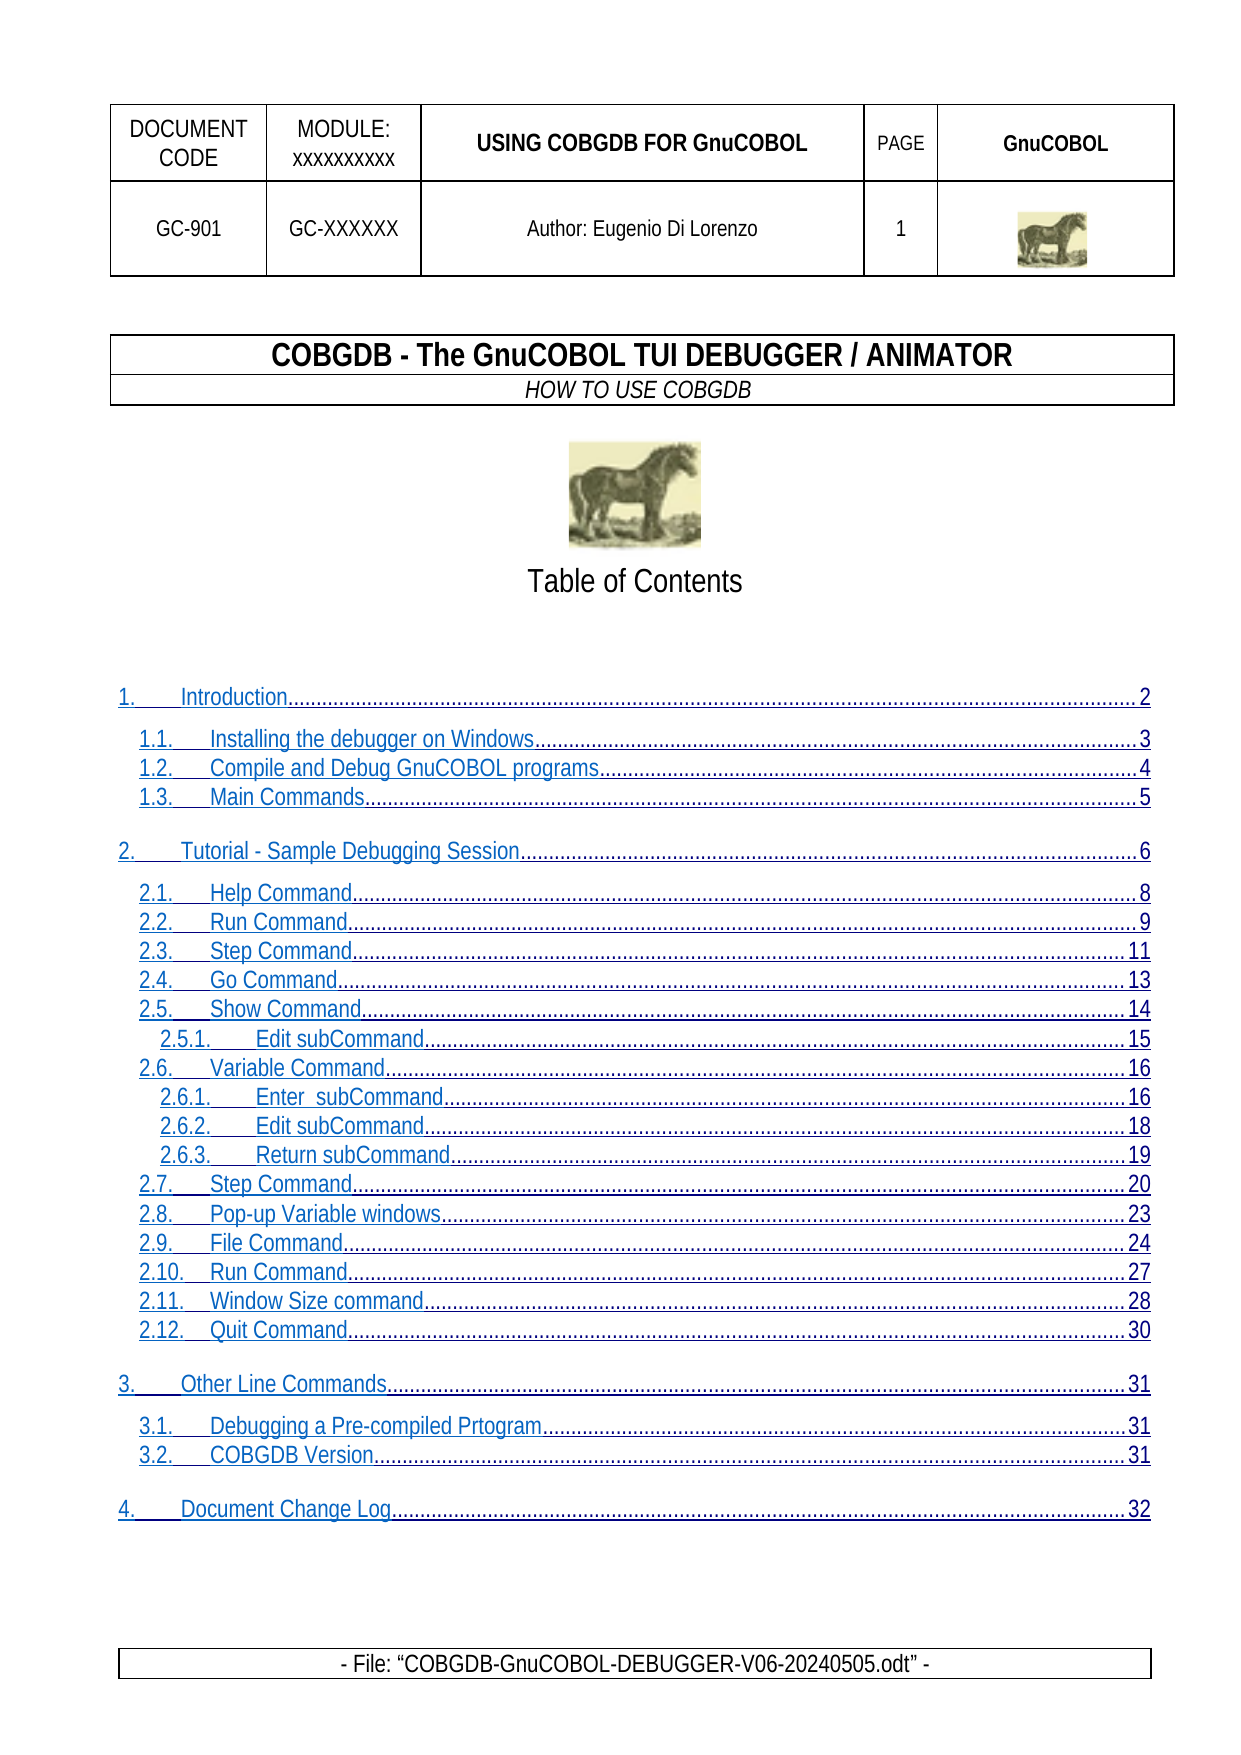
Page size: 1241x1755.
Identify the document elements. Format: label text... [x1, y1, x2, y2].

text 2.12. Quit Command 30 [139, 1315, 1152, 1344]
text 2.6. Variable Command 16 [139, 1053, 1152, 1082]
text 2.11. Window Size command 28 [139, 1286, 1152, 1315]
text 2.6.1. Enter subCommand 16 [160, 1082, 1152, 1111]
text 2.8. Pop-up Variable windows 23 [139, 1198, 1152, 1228]
text 2.1. Help Command 8 [139, 878, 1152, 907]
text 1.3. Main Commands 5 [139, 782, 1152, 811]
text 2.9. File Command 24 [139, 1228, 1152, 1257]
text 2.3. Step Command 11 [139, 936, 1152, 965]
text 2.4. Go Command 13 [139, 965, 1152, 994]
text 2.5. Show Command 14 [139, 994, 1152, 1023]
text 3.2. COBGDB Version 31 [139, 1440, 1152, 1469]
text 1. Introduction 2 [118, 682, 1152, 711]
text 2.10. Run Command 27 [139, 1257, 1152, 1286]
text 2. Tutorial - Sample Debugging Session 6 [118, 836, 1152, 865]
text 2.7. Step Command 20 [139, 1169, 1152, 1198]
text 3. Other Line Commands 31 [118, 1369, 1152, 1398]
text 1.1. Installing the debugger on Windows 3 [139, 723, 1152, 753]
text 4. Document Change Log 32 [118, 1494, 1152, 1523]
text Table of Contents [118, 561, 1152, 599]
text 2.5.1. Edit subCommand 15 [160, 1023, 1152, 1053]
text 2.6.3. Return subCommand 19 [160, 1140, 1152, 1169]
text 3.1. Debugging a Pre-compiled Prtogram 31 [139, 1411, 1152, 1440]
text 1.2. Compile and Debug GnuCOBOL programs 4 [139, 753, 1152, 782]
table_header COBGDB - The GnuCOBOL TUI DEBUGGER / ANIMATOR [111, 336, 1173, 374]
text 2.6.2. Edit subCommand 18 [160, 1111, 1152, 1140]
table_cell HOW TO USE COBGDB [111, 375, 1173, 404]
text 2.2. Run Command 9 [139, 907, 1152, 936]
